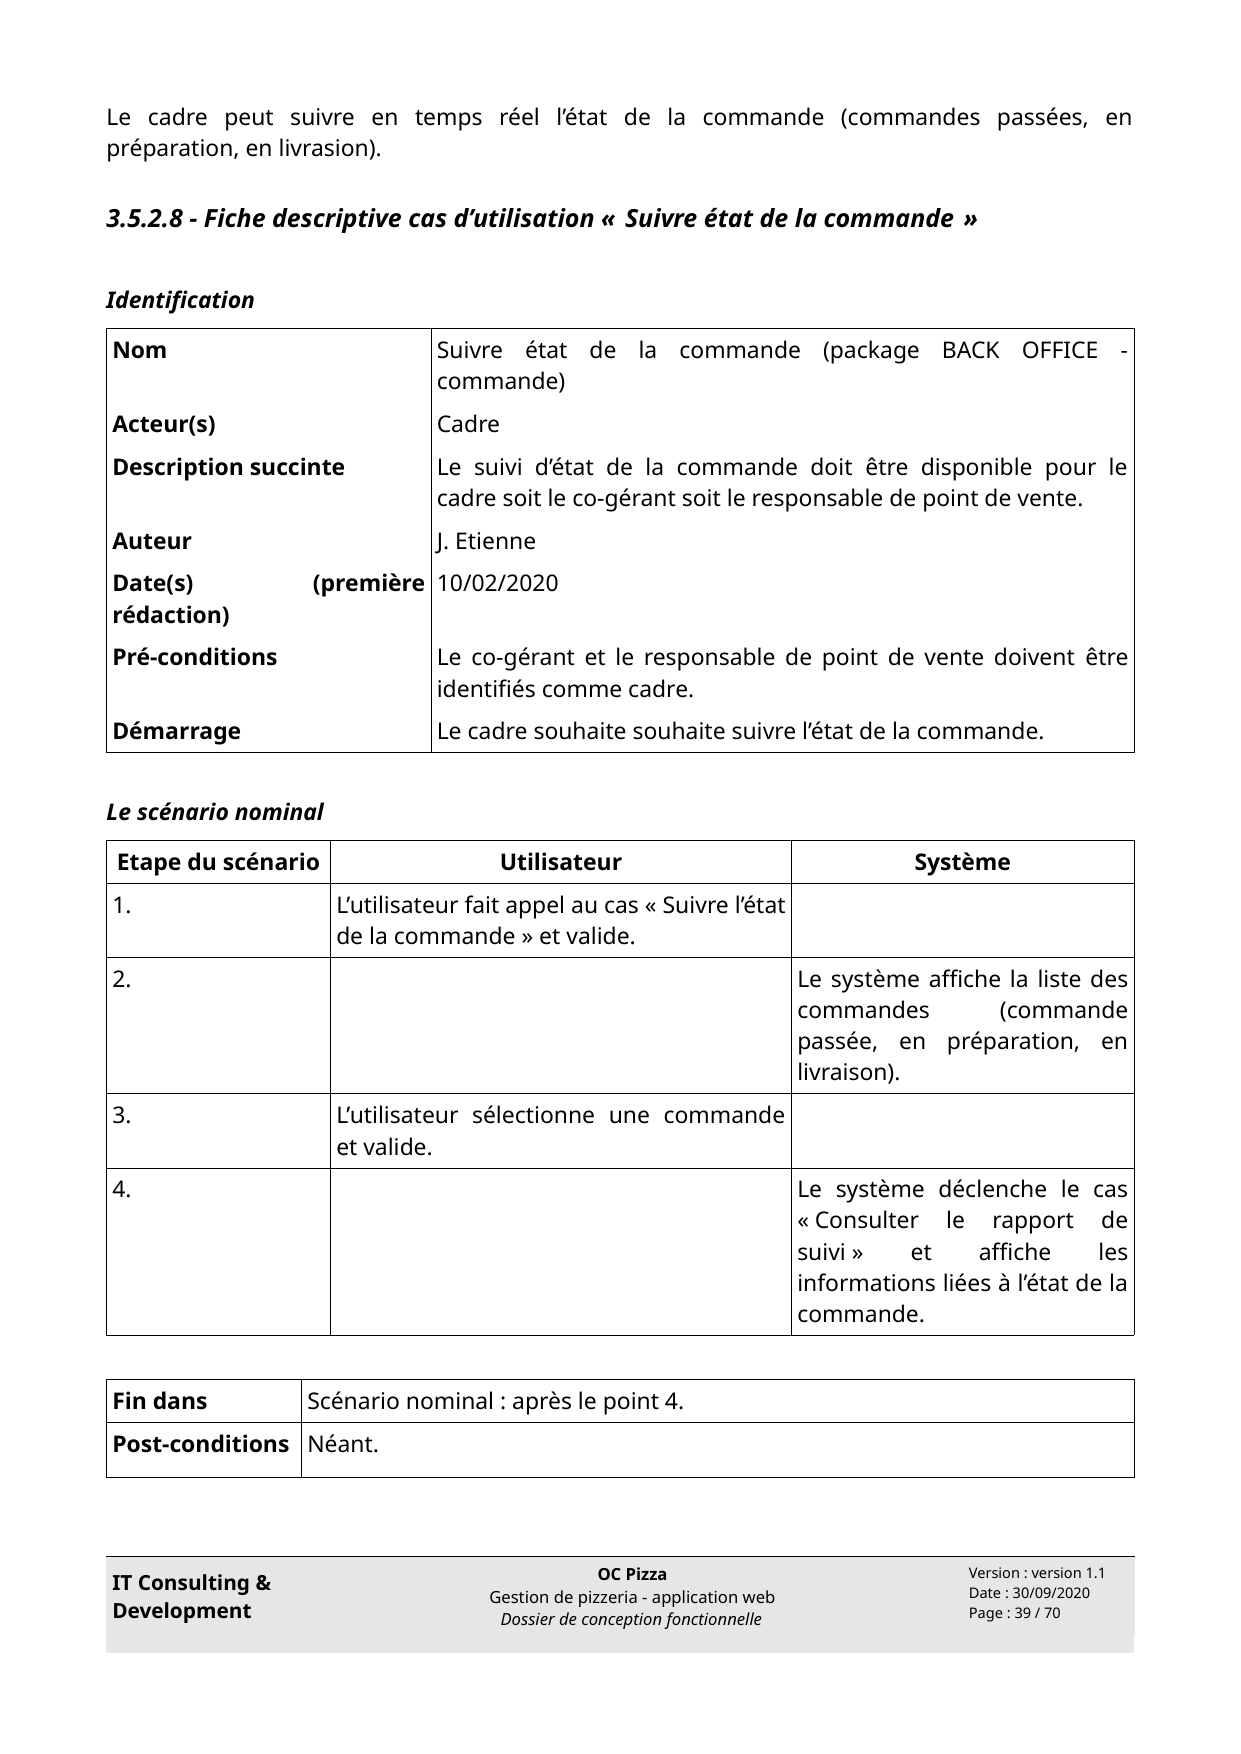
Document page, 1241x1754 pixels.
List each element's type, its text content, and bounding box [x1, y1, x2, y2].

table_cell 3. [107, 1094, 330, 1167]
table_cell 1. [107, 884, 330, 957]
table_cell Le co-gérant et le responsable de point de vente doivent être identifiés comme cadre. [432, 636, 1134, 709]
table_header Scénario nominal : après le point 4. [302, 1380, 1134, 1422]
table_cell [331, 958, 791, 1093]
table_cell [331, 1169, 791, 1335]
table_cell Le système affiche la liste des commandes (commande passée, en préparation, en livraison). [792, 958, 1134, 1093]
subtitle Fiche descriptive cas d’utilisation « Suivre état de la commande » [106, 200, 1134, 234]
table_cell [792, 1094, 1134, 1167]
table_cell 2. [107, 958, 330, 1093]
table_cell Le système déclenche le cas « Consulter le rapport de suivi » et affiche les informations liées à l’état de la commande. [792, 1169, 1134, 1335]
table_cell Date(s) (première rédaction) [107, 562, 431, 636]
text Le scénario nominal [106, 796, 1134, 827]
table_header Utilisateur [331, 841, 791, 883]
table_cell 4. [107, 1169, 330, 1335]
table_cell Cadre [432, 402, 1134, 445]
table_cell L’utilisateur sélectionne une commande et valide. [331, 1094, 791, 1167]
table_cell L’utilisateur fait appel au cas « Suivre l’état de la commande » et valide. [331, 884, 791, 957]
table_cell Le suivi d’état de la commande doit être disponible pour le cadre soit le co-gérant soit le responsable de point de vente. [432, 445, 1134, 519]
text Le cadre peut suivre en temps réel l’état de la commande (commandes passées, en préparation, en livrasion). [106, 100, 1134, 163]
table_cell Post-conditions [107, 1423, 301, 1477]
table_cell 10/02/2020 [432, 562, 1134, 636]
table_cell [792, 884, 1134, 957]
table_cell Acteur(s) [107, 402, 431, 445]
table_cell Néant. [302, 1423, 1134, 1477]
table_header Fin dans [107, 1380, 301, 1422]
text Identification [106, 284, 1134, 316]
table_header Nom [107, 329, 431, 402]
table_cell Démarrage [107, 710, 431, 752]
table_header Suivre état de la commande (package BACK OFFICE - commande) [432, 329, 1134, 402]
table_cell Pré-conditions [107, 636, 431, 709]
table_cell Auteur [107, 519, 431, 562]
table_cell J. Etienne [432, 519, 1134, 562]
table_cell Description succinte [107, 445, 431, 519]
table_header Etape du scénario [107, 841, 330, 883]
table_cell Le cadre souhaite souhaite suivre l’état de la commande. [432, 710, 1134, 752]
table_header Système [792, 841, 1134, 883]
